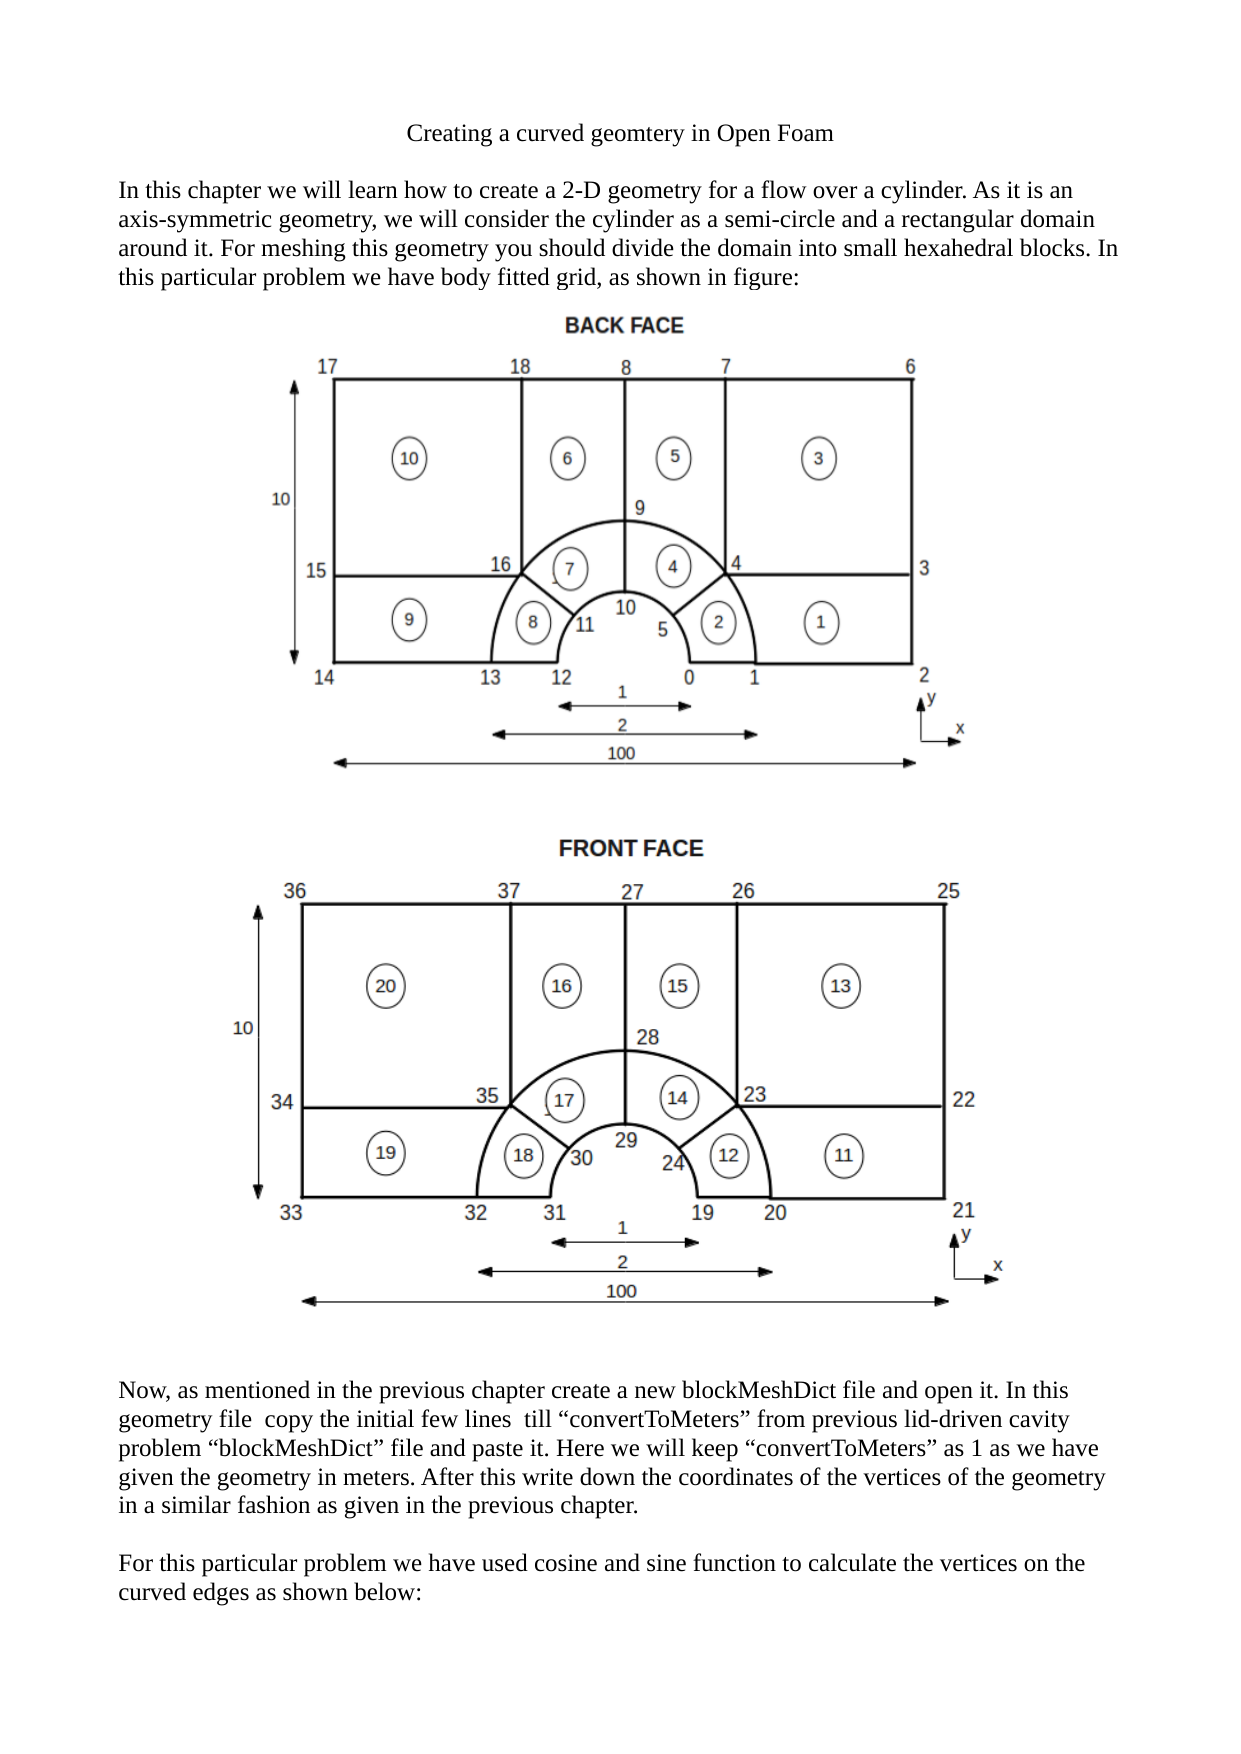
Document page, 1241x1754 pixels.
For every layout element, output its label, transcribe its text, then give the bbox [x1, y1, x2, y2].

picture [226, 808, 1015, 1318]
text In this chapter we will learn how to create a 2-D geometry for a flow over a cylinder. As it is an axis-symmetric geometry, we will consider the cylinder as a semi-circle and a rectangular domain around it. For meshing this geometry you should divide the domain into small hexahedral blocks. In this particular problem we have body fitted grid, as shown in figure: [118, 176, 1122, 291]
text Now, as mentioned in the previous chapter create a new blockMeshDict file and open it. In this geometry file copy the initial few lines till “convertToMeters” from previous lid-driven cavity problem “blockMeshDict” file and paste it. Here we will keep “convertToMeters” as 1 as we have given the geometry in meters. After this write down the coordinates of the vertices of the geometry in a similar fashion as given in the previous chapter. [118, 1375, 1122, 1519]
text For this particular problem we have used cosine and sine function to calculate the vertices on the curved edges as shown below: [118, 1548, 1122, 1605]
text Creating a curved geomtery in Open Foam [118, 118, 1122, 147]
picture [268, 290, 972, 772]
